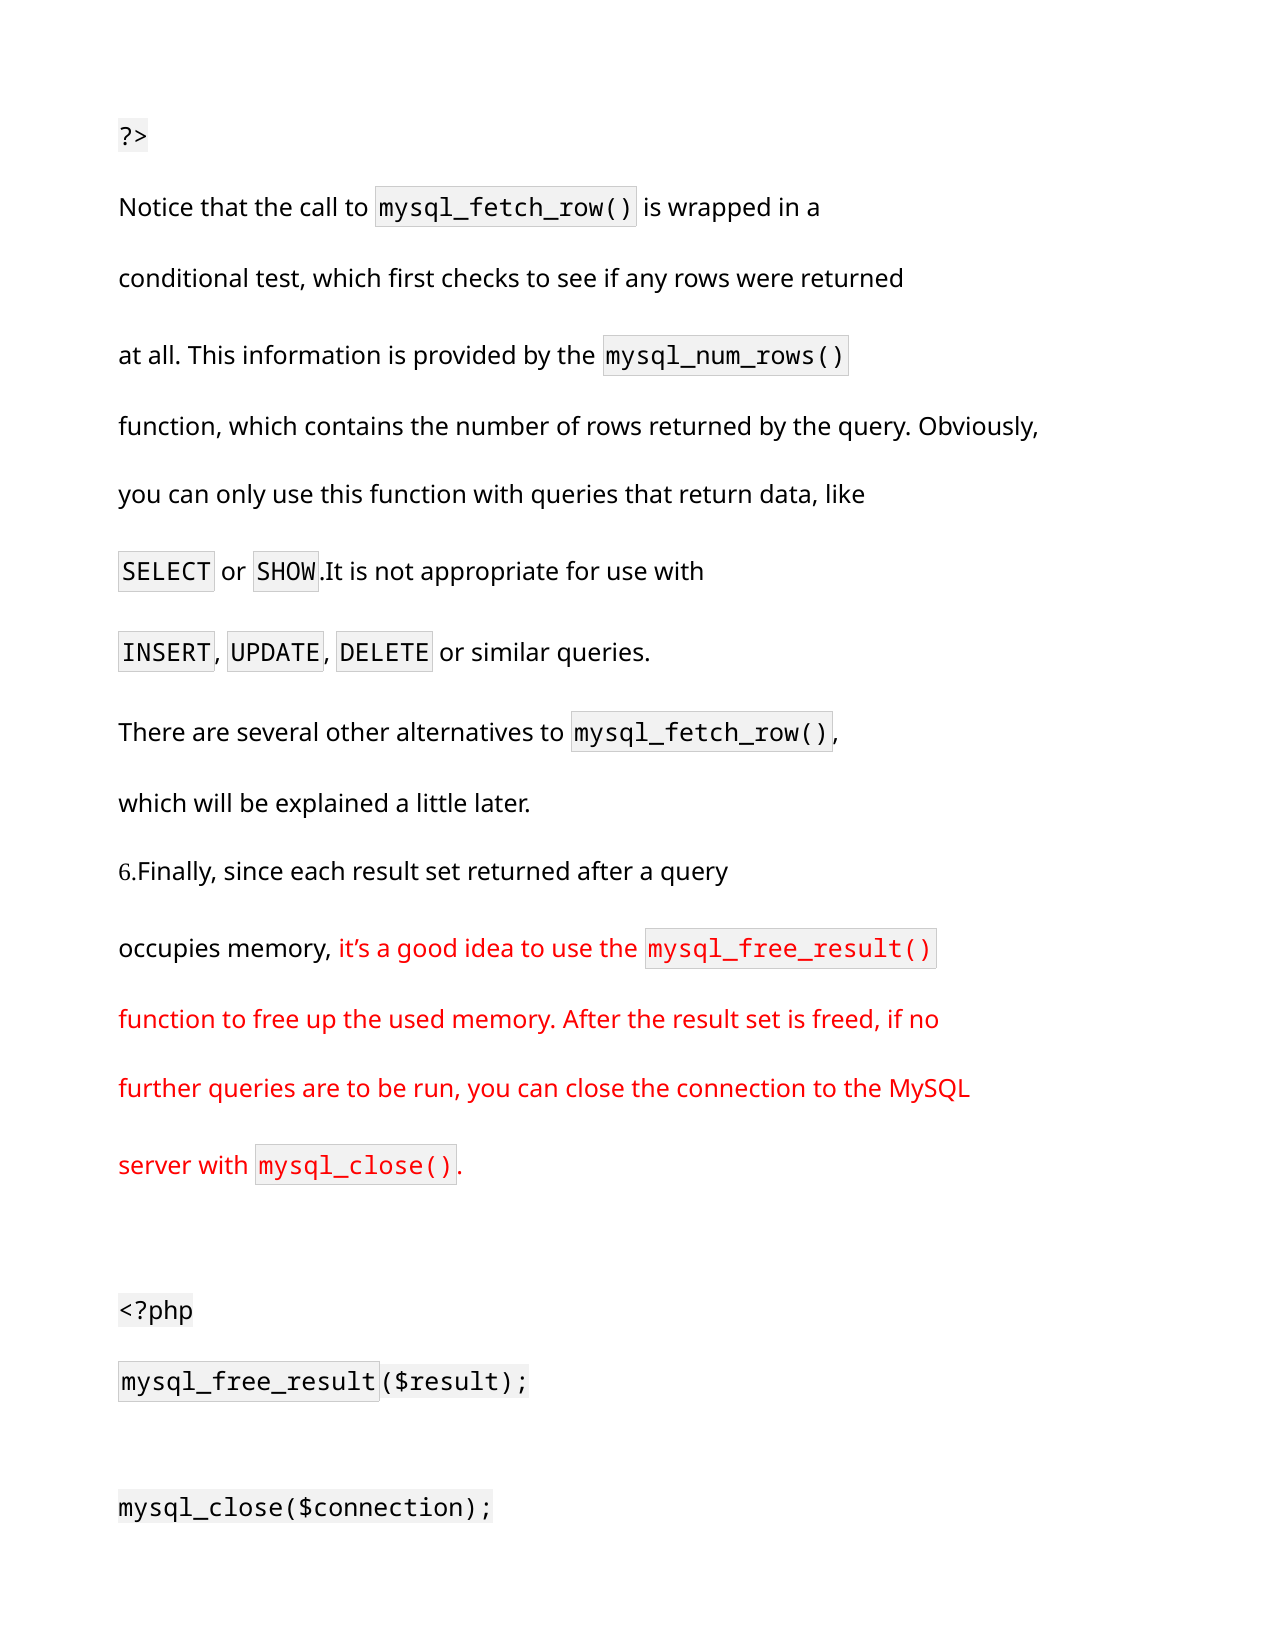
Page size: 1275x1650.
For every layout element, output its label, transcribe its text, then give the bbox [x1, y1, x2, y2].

list ?> [118, 118, 1157, 152]
list Finally, since each result set returned after a query occupies memory, it’s a good idea to use the mysql_free_result() function to free up the used memory. After the result set is freed, if no further queries are to be run, you can close the connection to the MySQL server with mysql_close(). [118, 854, 1157, 1184]
list DELETE [337, 632, 432, 671]
list UPDATE [228, 632, 323, 671]
list Notice that the call to mysql_fetch_row() is wrapped in a conditional test, which first checks to see if any rows were returned at all. This information is provided by the mysql_num_rows() function, which contains the number of rows returned by the query. Obviously, you can only use this function with queries that return data, like SELECT or SHOW.It is not appropriate for use with [118, 186, 1157, 591]
list , [215, 631, 227, 671]
list , [324, 631, 336, 671]
list There are several other alternatives to mysql_fetch_row(), which will be explained a little later. [118, 711, 1157, 820]
list <?php [118, 1224, 1157, 1327]
list INSERT [119, 632, 214, 671]
list or similar queries. [433, 631, 1157, 671]
list mysql_free_result($result); mysql_close($connection); [118, 1361, 1157, 1523]
